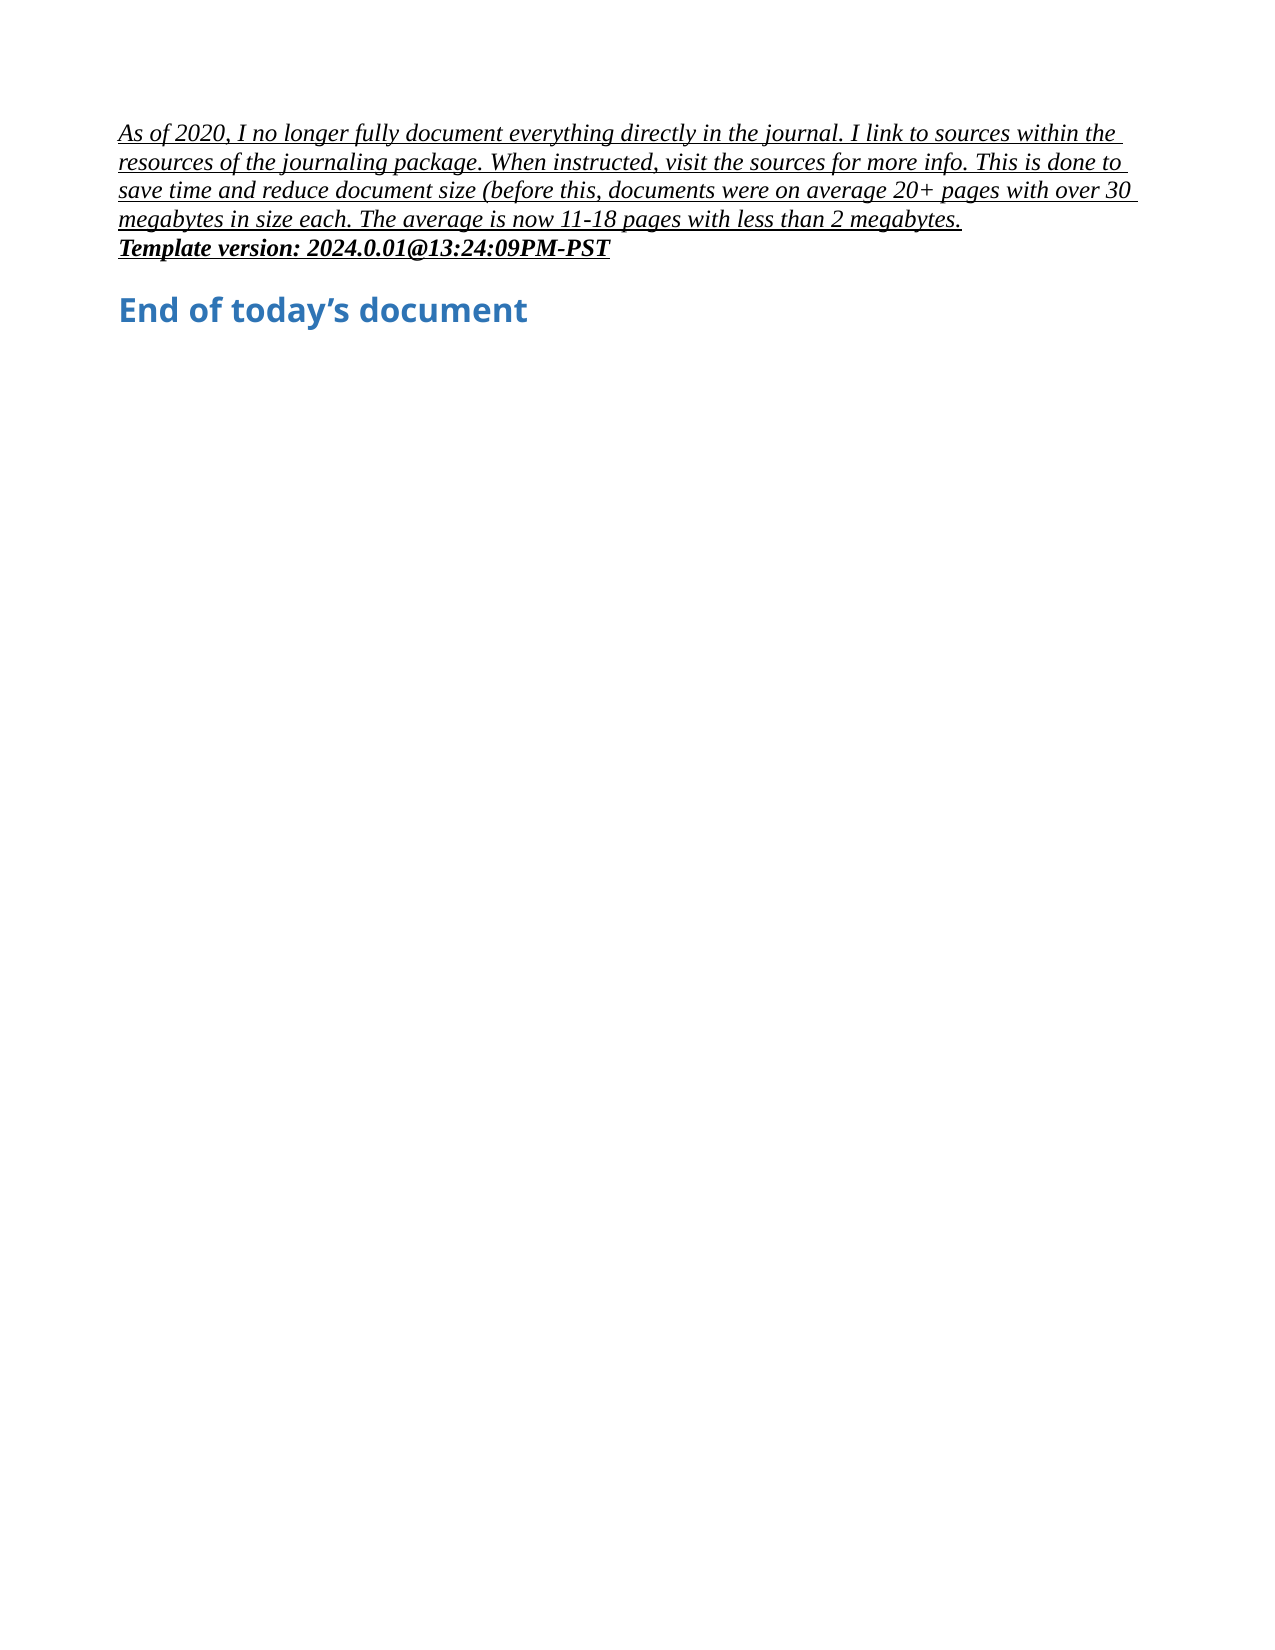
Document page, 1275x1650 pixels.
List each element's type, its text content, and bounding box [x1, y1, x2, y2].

text As of 2020, I no longer fully document everything directly in the journal. I link to sources within the resources of the journaling package. When instructed, visit the sources for more info. This is done to save time and reduce document size (before this, documents were on average 20+ pages with over 30 megabytes in size each. The average is now 11-18 pages with less than 2 megabytes. [118, 118, 1157, 233]
text Template version: 2024.0.01@13:24:09PM-PST [118, 233, 1157, 262]
subtitle End of today’s document [118, 287, 1157, 332]
